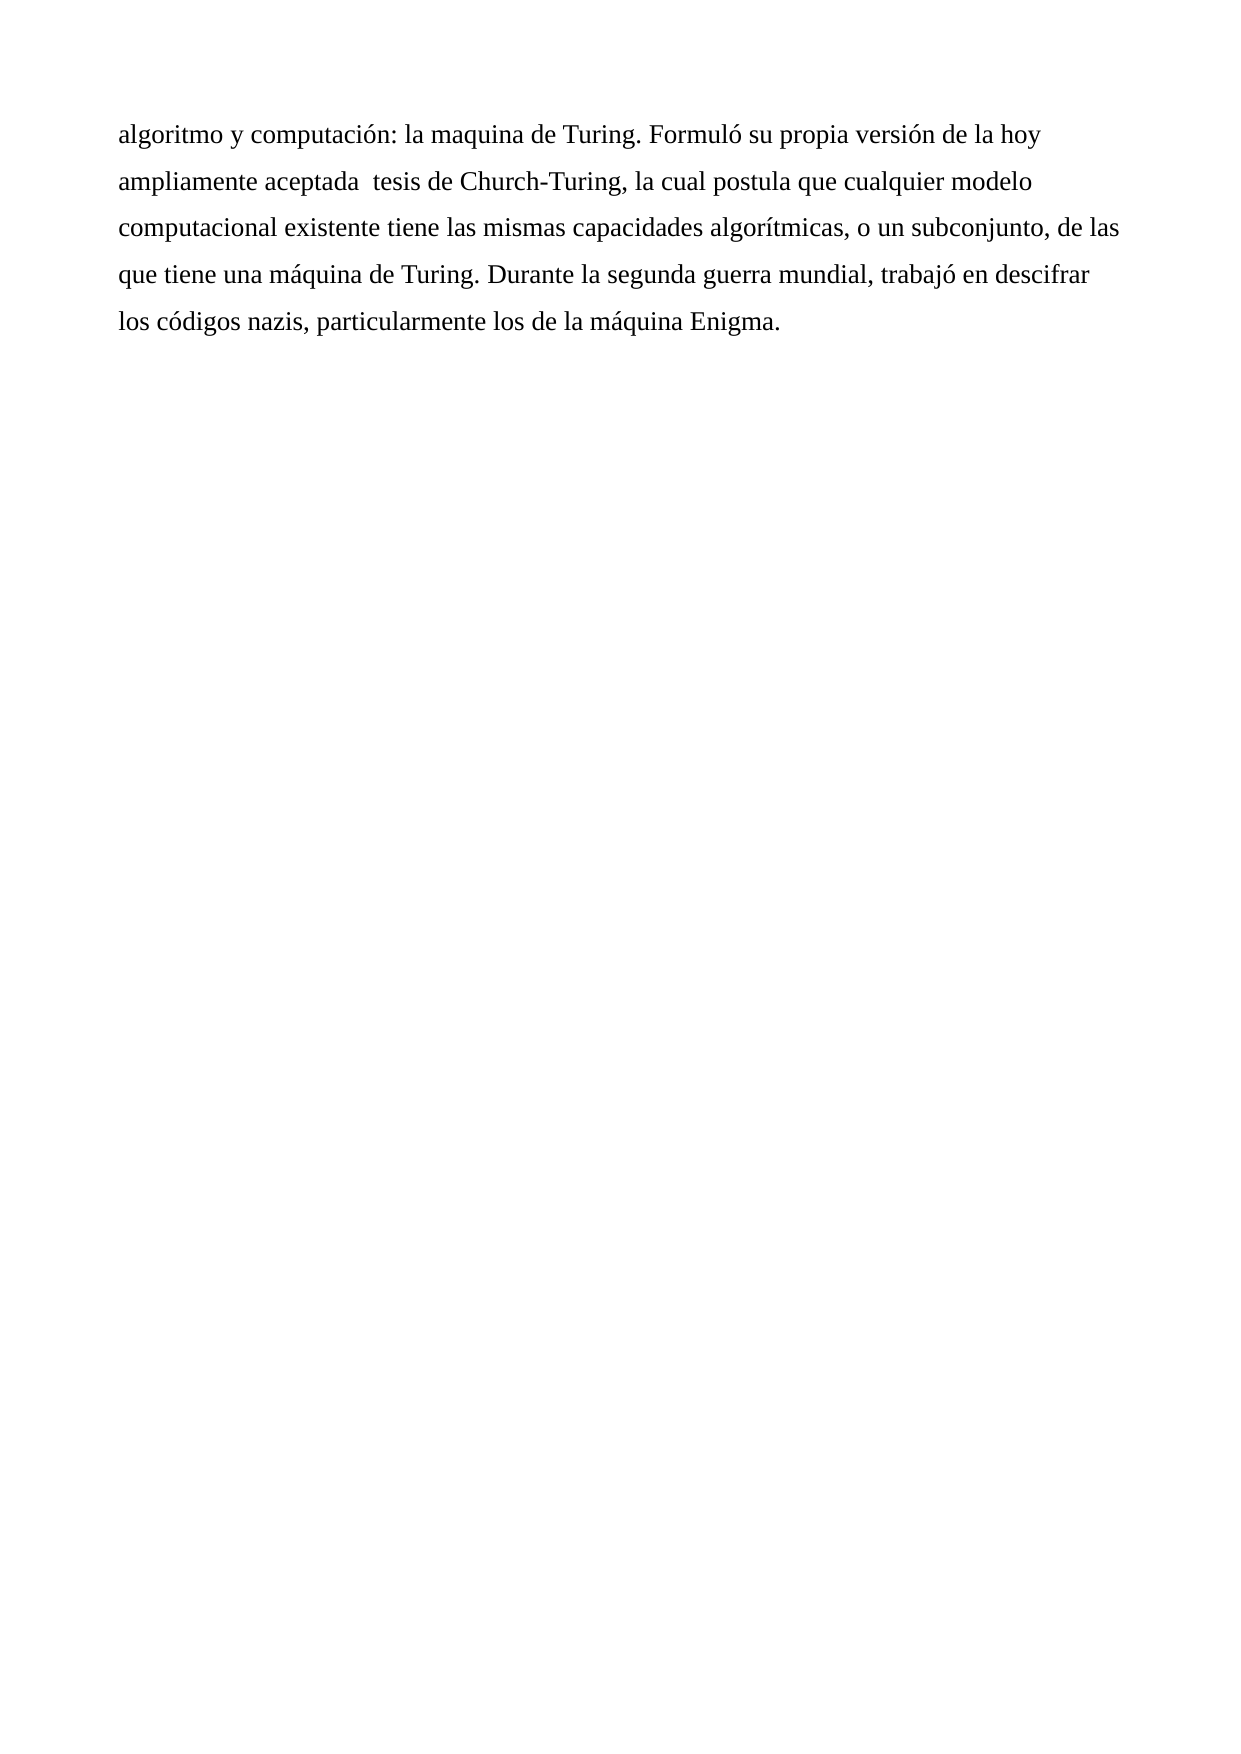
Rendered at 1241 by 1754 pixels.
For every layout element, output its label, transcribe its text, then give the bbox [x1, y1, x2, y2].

text algoritmo y computación: la maquina de Turing. Formuló su propia versión de la hoy ampliamente aceptada tesis de Church-Turing, la cual postula que cualquier modelo computacional existente tiene las mismas capacidades algorítmicas, o un subconjunto, de las que tiene una máquina de Turing. Durante la segunda guerra mundial, trabajó en descifrar los códigos nazis, particularmente los de la máquina Enigma. [118, 118, 1122, 336]
